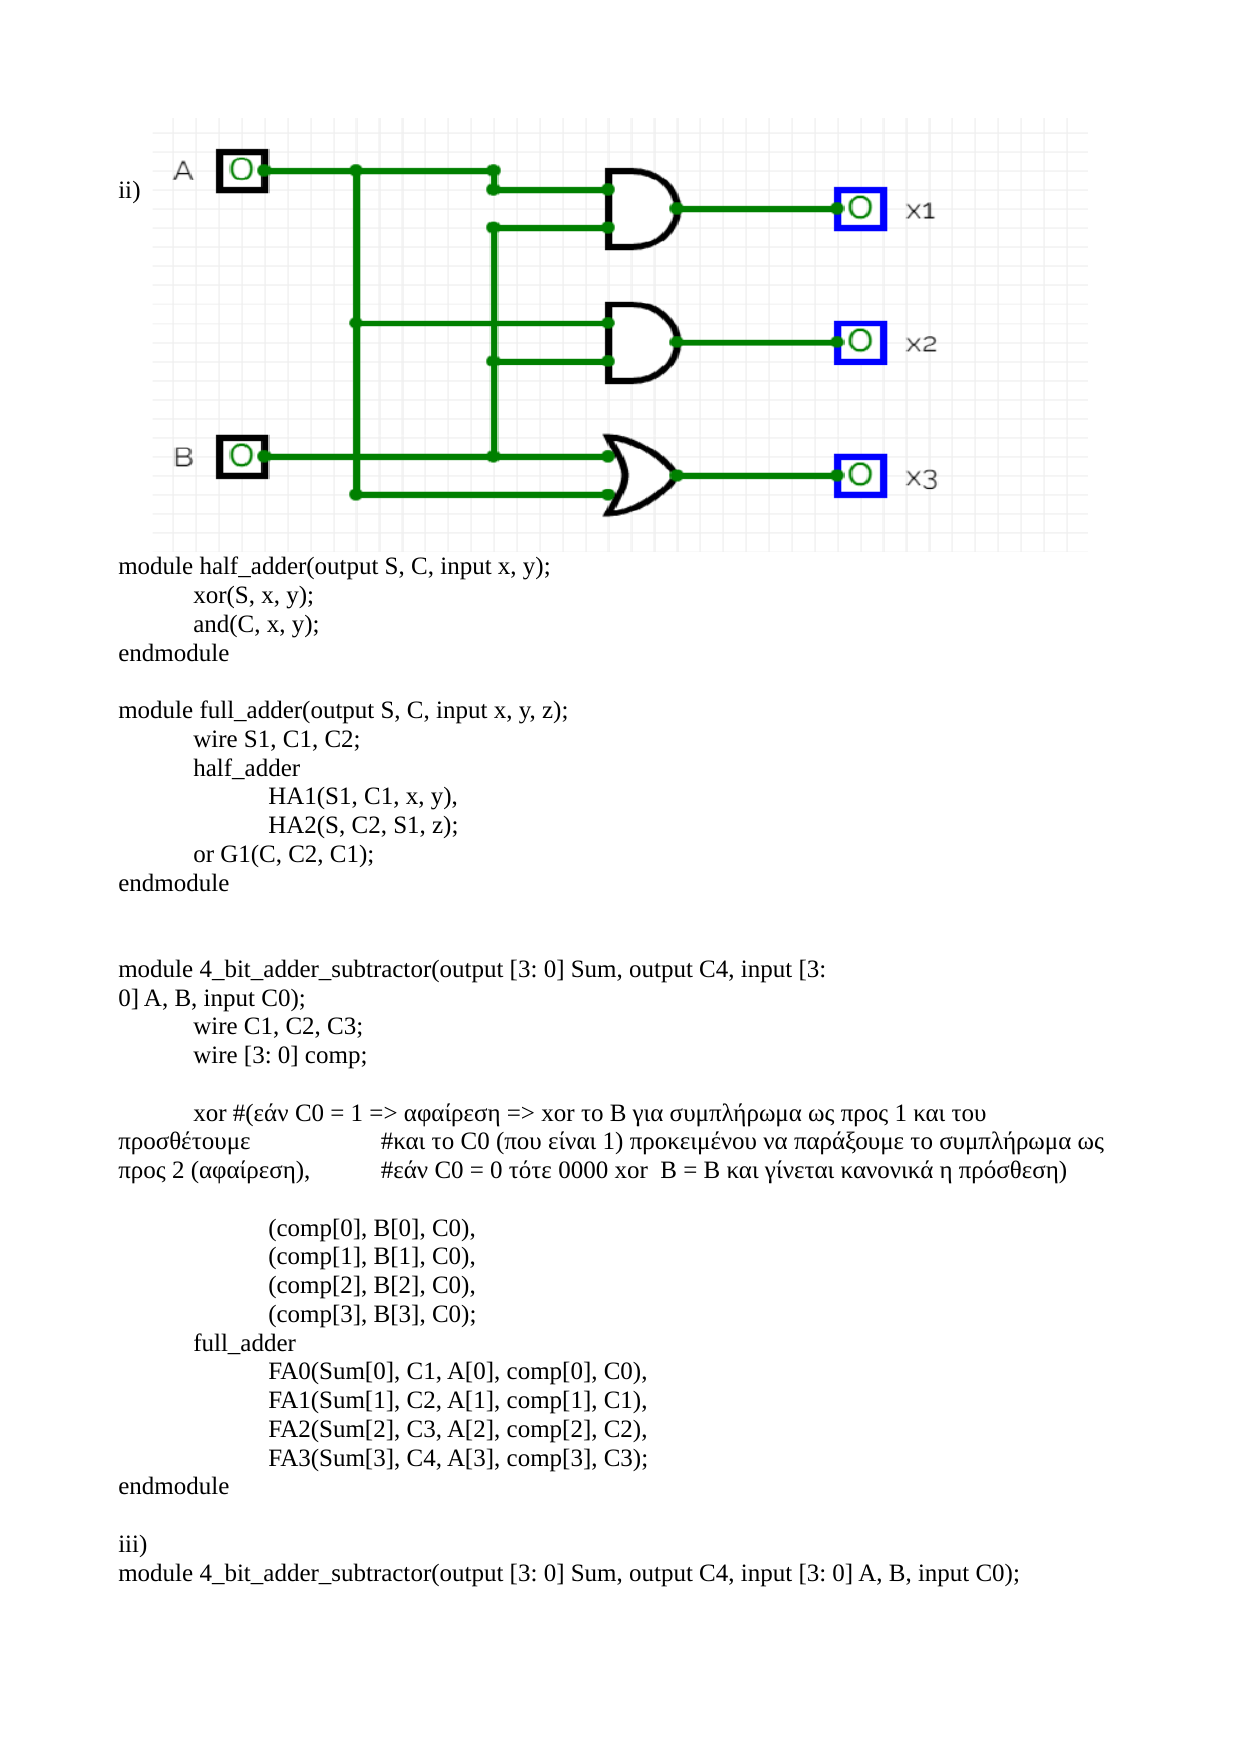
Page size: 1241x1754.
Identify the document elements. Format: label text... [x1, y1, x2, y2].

text module 4_bit_adder_subtractor(output [3: 0] Sum, output C4, input [3: [118, 954, 1122, 983]
text module 4_bit_adder_subtractor(output [3: 0] Sum, output C4, input [3: 0] A, B, input C0); [118, 1558, 1122, 1586]
text endmodule [118, 1471, 1122, 1500]
text HA2(S, C2, S1, z); [193, 810, 1122, 839]
text [1088, 176, 1122, 204]
text endmodule [118, 638, 1122, 666]
text HA1(S1, C1, x, y), [193, 781, 1122, 810]
text FA2(Sum[2], C3, A[2], comp[2], C2), [193, 1414, 1122, 1443]
text and(C, x, y); [118, 609, 1122, 638]
text ii) [118, 176, 152, 204]
text module full_adder(output S, C, input x, y, z); [118, 695, 1122, 724]
text (comp[1], B[1], C0), [193, 1241, 1122, 1270]
text wire [3: 0] comp; [118, 1040, 1122, 1069]
text (comp[0], B[0], C0), [193, 1213, 1122, 1241]
text FA3(Sum[3], C4, A[3], comp[3], C3); [193, 1443, 1122, 1471]
text (comp[3], B[3], C0); [193, 1299, 1122, 1328]
text endmodule [118, 868, 1122, 896]
text FA1(Sum[1], C2, A[1], comp[1], C1), [193, 1385, 1122, 1414]
text full_adder [118, 1328, 1122, 1356]
text half_adder [118, 753, 1122, 781]
picture [152, 118, 1088, 552]
text module half_adder(output S, C, input x, y); [118, 204, 1122, 580]
text iii) [118, 1529, 1122, 1558]
text FA0(Sum[0], C1, A[0], comp[0], C0), [193, 1356, 1122, 1385]
text xor(S, x, y); [118, 580, 1122, 609]
text wire C1, C2, C3; [118, 1011, 1122, 1040]
text 0] A, B, input C0); [118, 983, 1122, 1011]
text or G1(C, C2, C1); [118, 839, 1122, 868]
text wire S1, C1, C2; [118, 724, 1122, 753]
text (comp[2], B[2], C0), [193, 1270, 1122, 1299]
text xor #(εάν C0 = 1 => αφαίρεση => xor το Β για συμπλήρωμα ως προς 1 και του προσθέτουμε #και το C0 (που είναι 1) προκειμένου να παράξουμε το συμπλήρωμα ως προς 2 (αφαίρεση), #εάν C0 = 0 τότε 0000 xor B = B και γίνεται κανονικά η πρόσθεση) [118, 1098, 1122, 1184]
